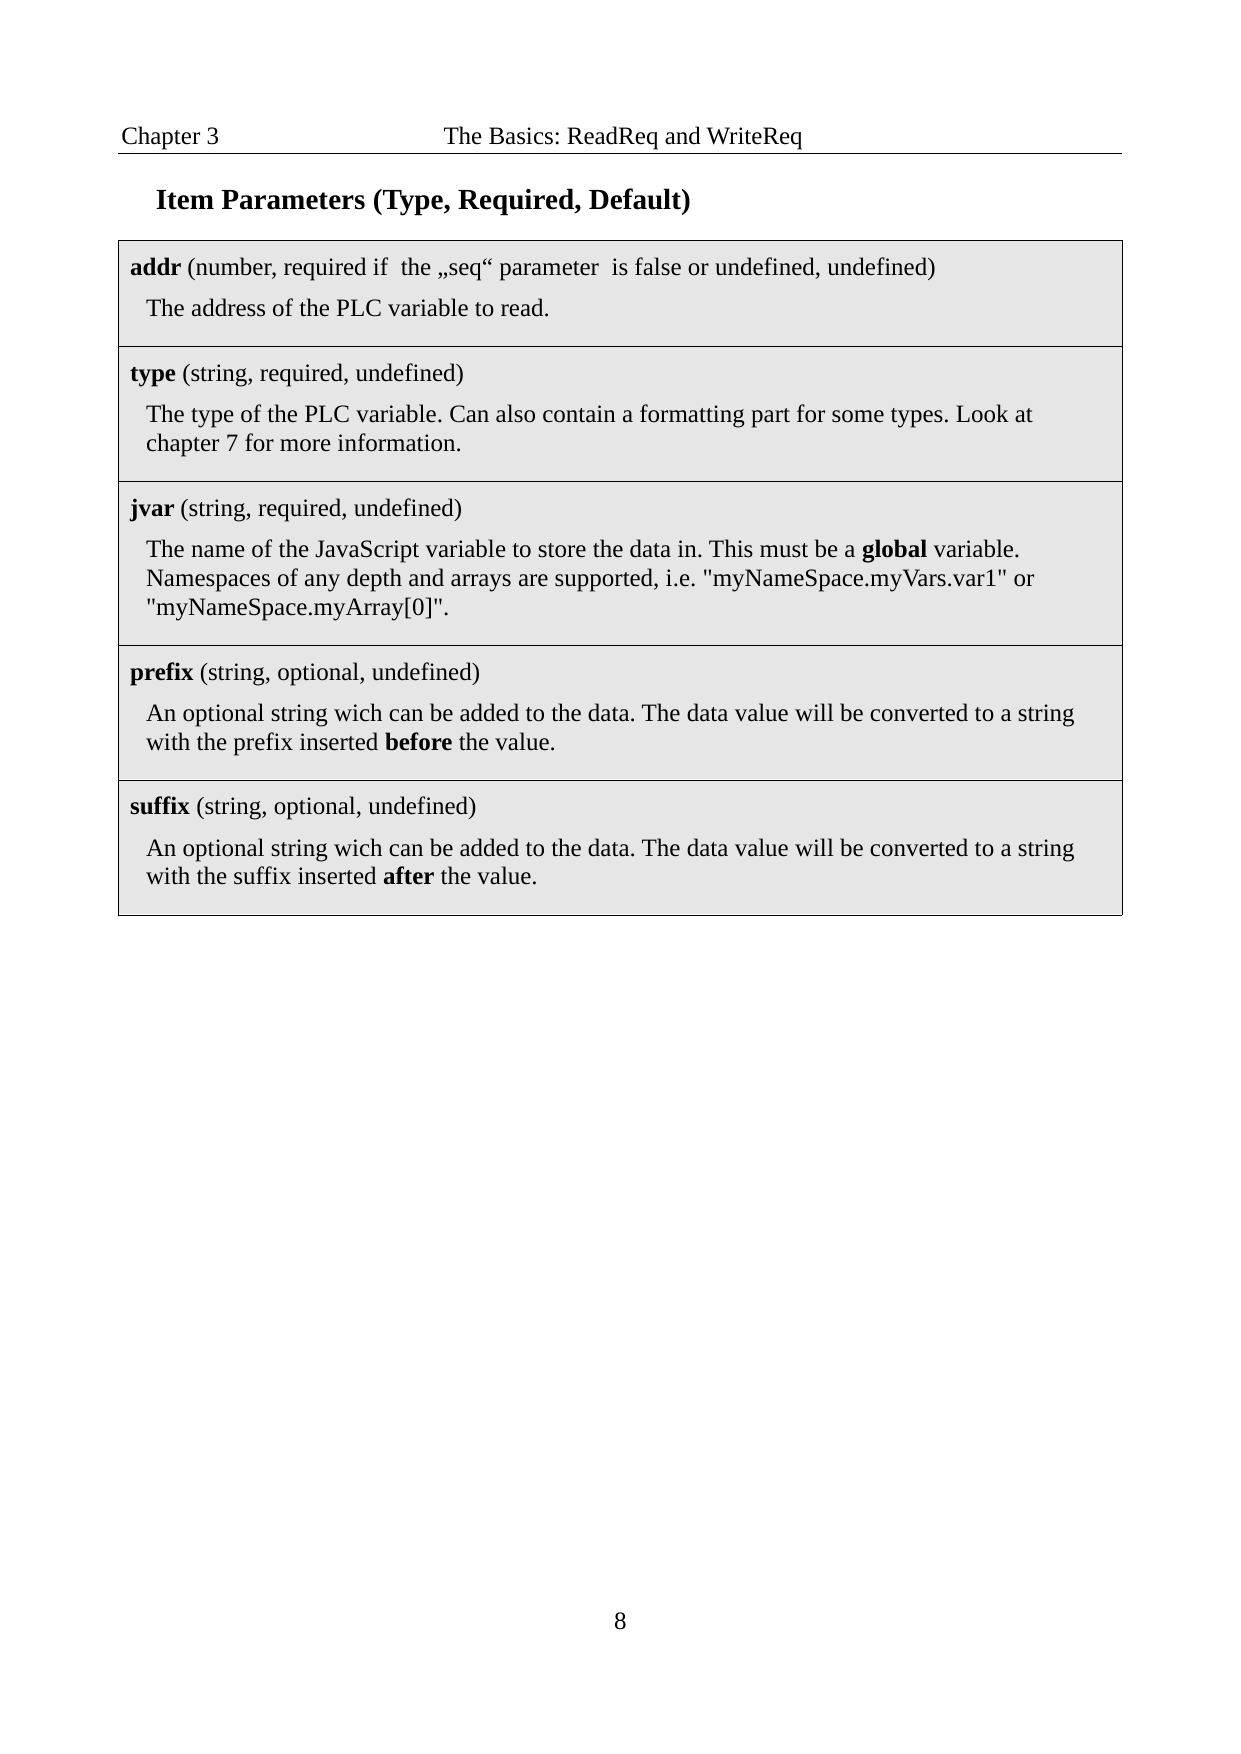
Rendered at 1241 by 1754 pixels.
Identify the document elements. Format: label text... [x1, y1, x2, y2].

subtitle Item Parameters (Type, Required, Default) [156, 182, 1122, 216]
table_cell type (string, required, undefined) The type of the PLC variable. Can also contain a formatting part for some types. Look at chapter 7 for more information. [119, 347, 1122, 481]
table_cell jvar (string, required, undefined) The name of the JavaScript variable to store the data in. This must be a global variable. Namespaces of any depth and arrays are supported, i.e. "myNameSpace.myVars.var1" or "myNameSpace.myArray[0]". [119, 482, 1122, 645]
table_cell suffix (string, optional, undefined) An optional string wich can be added to the data. The data value will be converted to a string with the suffix inserted after the value. [119, 781, 1122, 914]
table_cell prefix (string, optional, undefined) An optional string wich can be added to the data. The data value will be converted to a string with the prefix inserted before the value. [119, 646, 1122, 779]
table_header addr (number, required if the „seq“ parameter is false or undefined, undefined) The address of the PLC variable to read. [119, 241, 1122, 346]
